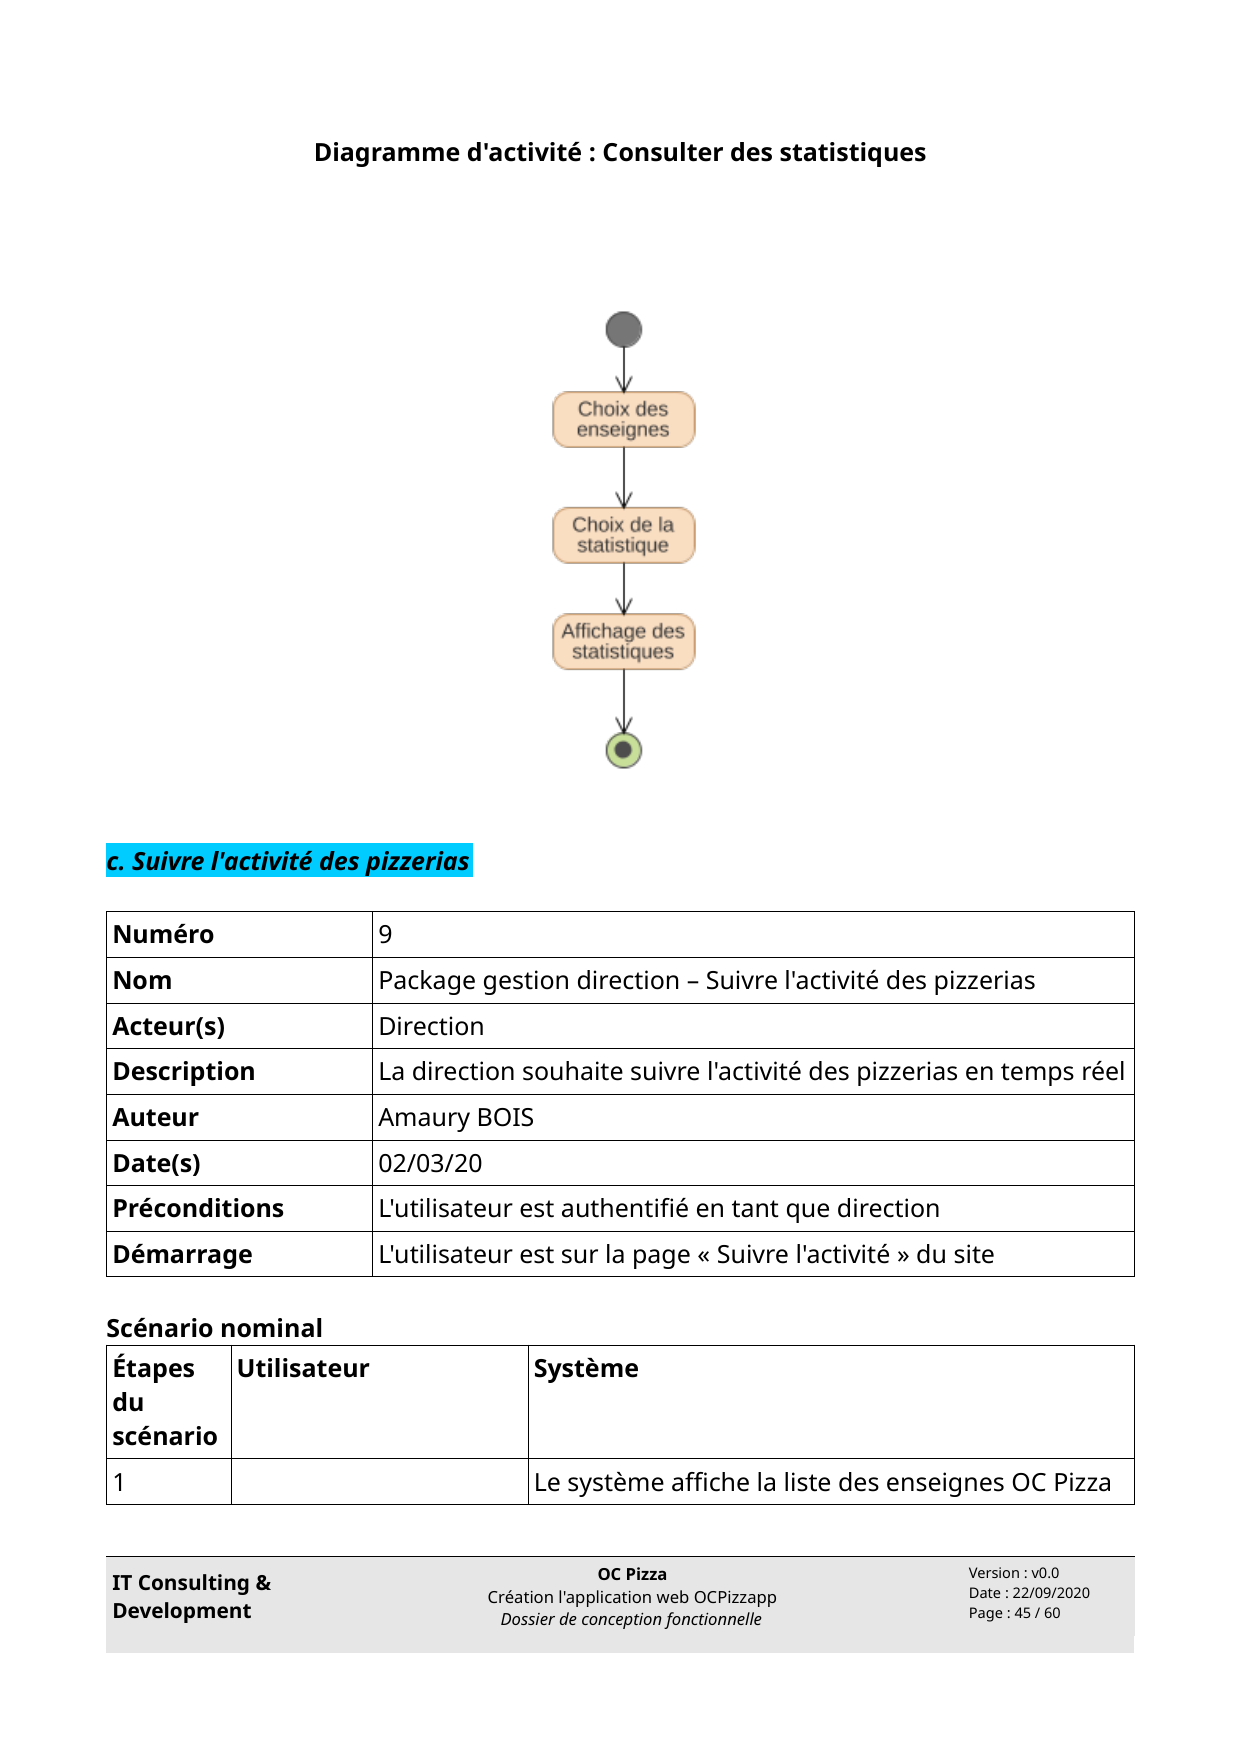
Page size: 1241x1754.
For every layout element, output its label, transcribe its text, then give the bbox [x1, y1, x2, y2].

table_cell 03/02/20 [373, 1141, 1134, 1185]
text c. Suivre l'activité des pizzerias [106, 843, 1134, 877]
table_cell Auteur [107, 1095, 372, 1139]
table_cell Démarrage [107, 1232, 372, 1276]
table_cell Acteur(s) [107, 1004, 372, 1048]
table_header Utilisateur [232, 1346, 528, 1458]
table_cell Le système affiche la liste des enseignes OC Pizza [529, 1459, 1134, 1504]
table_cell 1 [107, 1459, 231, 1504]
table_cell Date(s) [107, 1141, 372, 1185]
table_header Système [529, 1346, 1134, 1458]
table_cell L'utilisateur est authentifié en tant que direction [373, 1186, 1134, 1231]
table_header Étapes du scénario [107, 1346, 231, 1458]
picture [506, 265, 741, 814]
table_cell [232, 1459, 528, 1504]
table_cell La direction souhaite suivre l'activité des pizzerias en temps réel [373, 1049, 1134, 1094]
table_header 9 [373, 912, 1134, 957]
table_cell Préconditions [107, 1186, 372, 1231]
table_cell Description [107, 1049, 372, 1094]
table_cell Direction [373, 1004, 1134, 1048]
table_cell Amaury BOIS [373, 1095, 1134, 1139]
table_header Numéro [107, 912, 372, 957]
text Scénario nominal [106, 1311, 1134, 1344]
text Diagramme d'activité : Consulter des statistiques [106, 134, 1134, 168]
table_cell Package gestion direction – Suivre l'activité des pizzerias [373, 958, 1134, 1003]
table_cell L'utilisateur est sur la page « Suivre l'activité » du site [373, 1232, 1134, 1276]
table_cell Nom [107, 958, 372, 1003]
